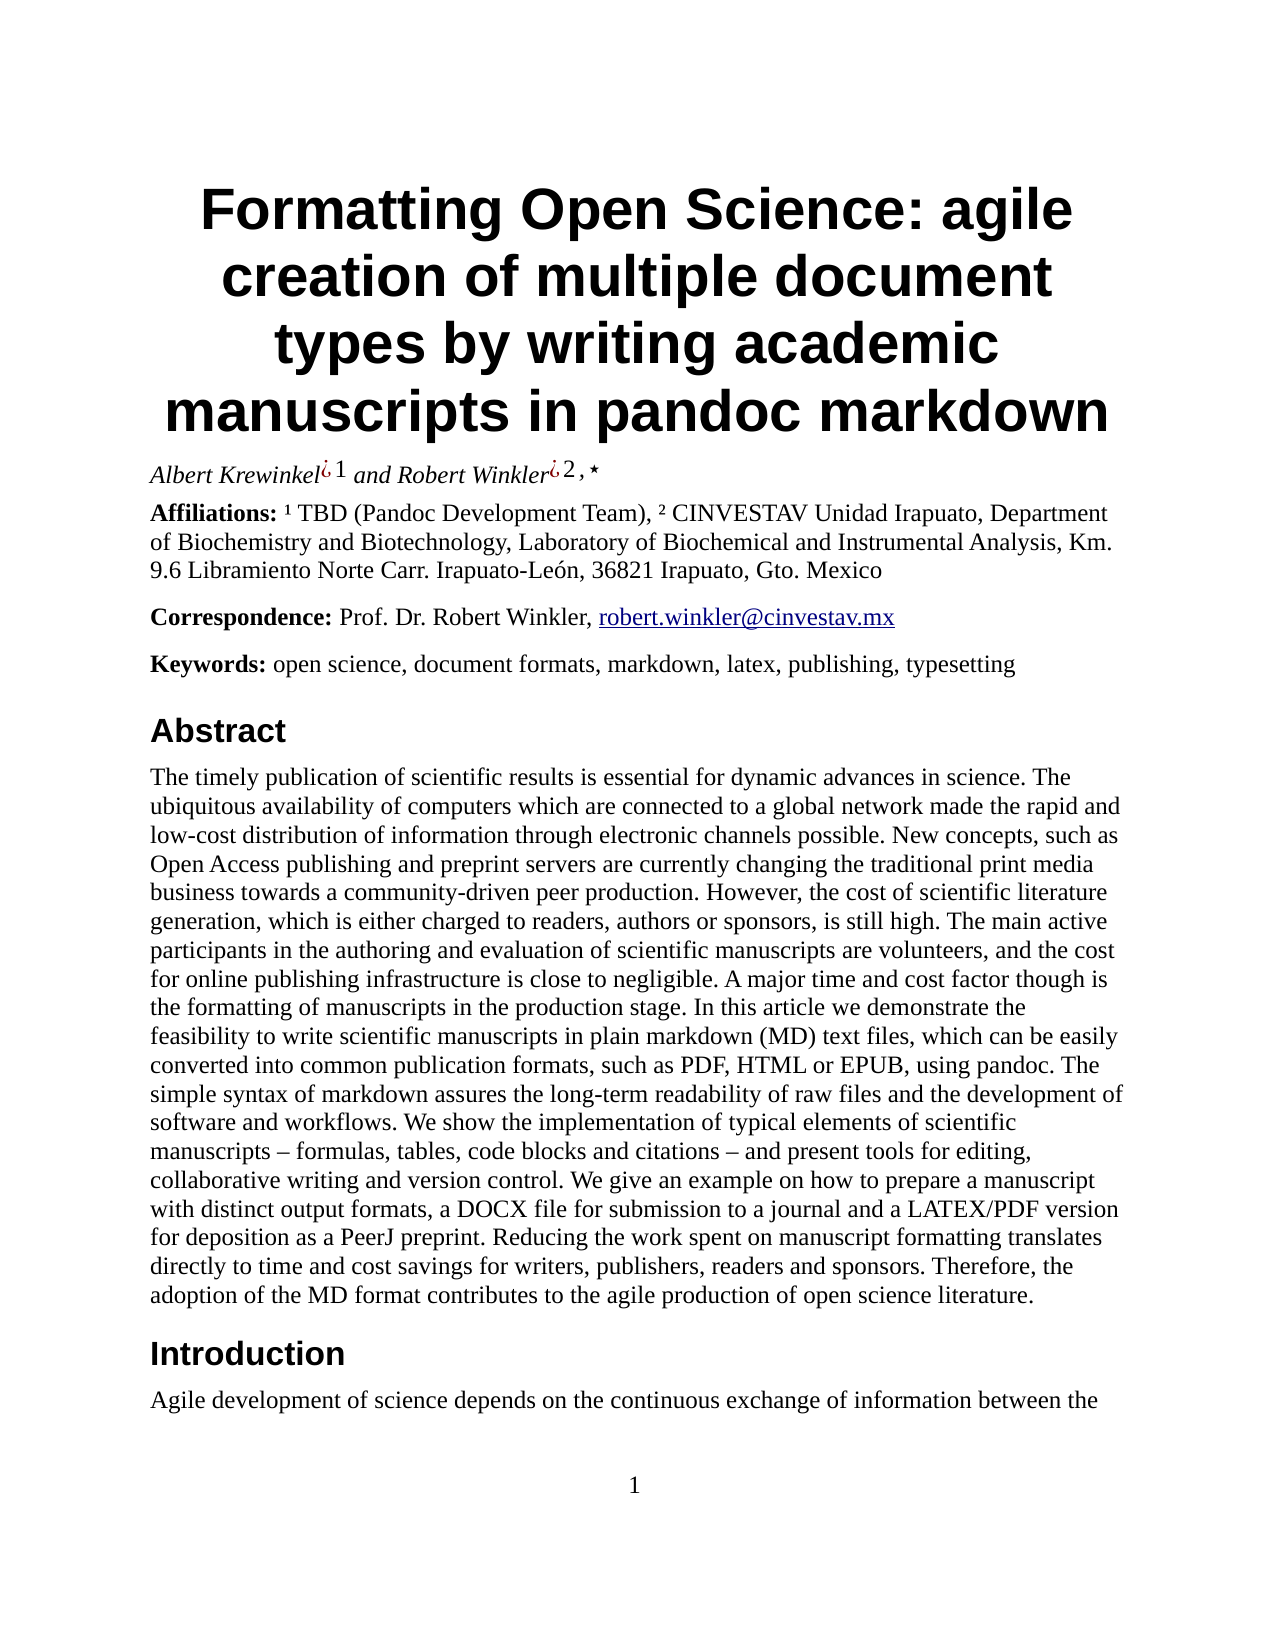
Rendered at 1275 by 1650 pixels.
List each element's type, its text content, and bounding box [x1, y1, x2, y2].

title Formatting Open Science: agile creation of multiple document types by writing academic manuscripts in pandoc markdown [150, 175, 1125, 443]
subtitle Abstract [150, 711, 1125, 750]
text Albert Krewinkel and Robert Winkler [150, 456, 1125, 489]
text Correspondence: Prof. Dr. Robert Winkler, robert.winkler@cinvestav.mx [150, 602, 1125, 631]
text Keywords: open science, document formats, markdown, latex, publishing, typesetting [150, 649, 1125, 677]
text The timely publication of scientific results is essential for dynamic advances in science. The ubiquitous availability of computers which are connected to a global network made the rapid and low-cost distribution of information through electronic channels possible. New concepts, such as Open Access publishing and preprint servers are currently changing the traditional print media business towards a community-driven peer production. However, the cost of scientific literature generation, which is either charged to readers, authors or sponsors, is still high. The main active participants in the authoring and evaluation of scientific manuscripts are volunteers, and the cost for online publishing infrastructure is close to negligible. A major time and cost factor though is the formatting of manuscripts in the production stage. In this article we demonstrate the feasibility to write scientific manuscripts in plain markdown (MD) text files, which can be easily converted into common publication formats, such as PDF, HTML or EPUB, using pandoc. The simple syntax of markdown assures the long-term readability of raw files and the development of software and workflows. We show the implementation of typical elements of scientific manuscripts – formulas, tables, code blocks and citations – and present tools for editing, collaborative writing and version control. We give an example on how to prepare a manuscript with distinct output formats, a DOCX file for submission to a journal and a LATEX/PDF version for deposition as a PeerJ preprint. Reducing the work spent on manuscript formatting translates directly to time and cost savings for writers, publishers, readers and sponsors. Therefore, the adoption of the MD format contributes to the agile production of open science literature. [150, 762, 1125, 1309]
text Affiliations: ¹ TBD (Pandoc Development Team), ² CINVESTAV Unidad Irapuato, Department of Biochemistry and Biotechnology, Laboratory of Biochemical and Instrumental Analysis, Km. 9.6 Libramiento Norte Carr. Irapuato-León, 36821 Irapuato, Gto. Mexico [150, 498, 1125, 584]
subtitle Introduction [150, 1334, 1125, 1372]
text Agile development of science depends on the continuous exchange of information between the [150, 1385, 1125, 1414]
